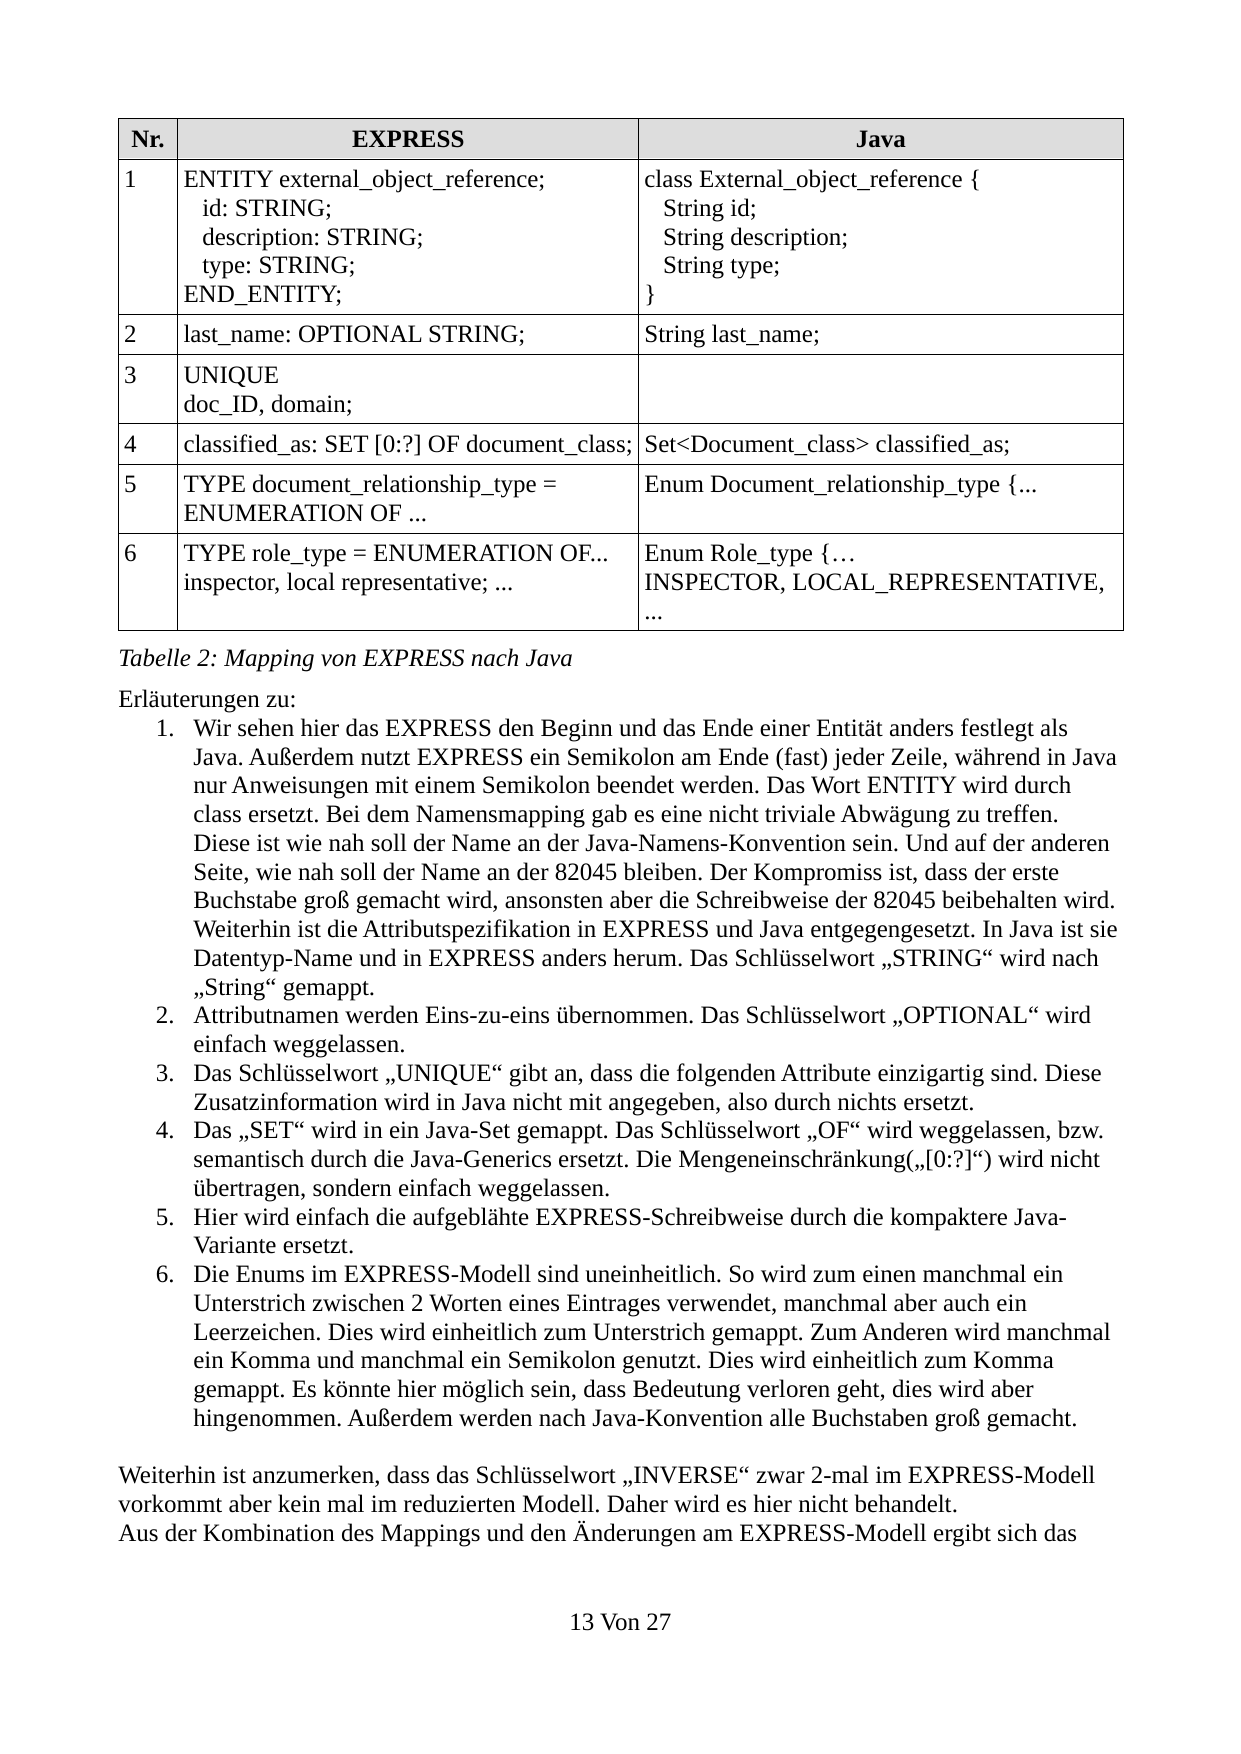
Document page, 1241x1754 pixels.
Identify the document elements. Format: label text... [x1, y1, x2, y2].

list Das Schlüsselwort „UNIQUE“ gibt an, dass die folgenden Attribute einzigartig sind. Diese Zusatzinformation wird in Java nicht mit angegeben, also durch nichts ersetzt. [156, 1058, 1122, 1115]
list Hier wird einfach die aufgeblähte EXPRESS-Schreibweise durch die kompaktere Java-Variante ersetzt. [156, 1202, 1122, 1259]
table_cell UNIQUE doc_ID, domain; [178, 355, 638, 423]
table_cell ENTITY external_object_reference; id: STRING; description: STRING; type: STRING; END_ENTITY; [178, 160, 638, 314]
table_cell 4 [119, 424, 177, 463]
list Das „SET“ wird in ein Java-Set gemappt. Das Schlüsselwort „OF“ wird weggelassen, bzw. semantisch durch die Java-Generics ersetzt. Die Mengeneinschränkung(„[0:?]“) wird nicht übertragen, sondern einfach weggelassen. [156, 1115, 1122, 1202]
table_cell class External_object_reference { String id; String description; String type; } [639, 160, 1123, 314]
text Weiterhin ist anzumerken, dass das Schlüsselwort „INVERSE“ zwar 2-mal im EXPRESS-Modell vorkommt aber kein mal im reduzierten Modell. Daher wird es hier nicht behandelt. [118, 1460, 1122, 1518]
table_cell TYPE document_relationship_type = ENUMERATION OF ... [178, 465, 638, 532]
table_cell 6 [119, 534, 177, 630]
table_cell last_name: OPTIONAL STRING; [178, 315, 638, 354]
table_header Java [639, 119, 1123, 158]
table_cell String last_name; [639, 315, 1123, 354]
list Die Enums im EXPRESS-Modell sind uneinheitlich. So wird zum einen manchmal ein Unterstrich zwischen 2 Worten eines Eintrages verwendet, manchmal aber auch ein Leerzeichen. Dies wird einheitlich zum Unterstrich gemappt. Zum Anderen wird manchmal ein Komma und manchmal ein Semikolon genutzt. Dies wird einheitlich zum Komma gemappt. Es könnte hier möglich sein, dass Bedeutung verloren geht, dies wird aber hingenommen. Außerdem werden nach Java-Konvention alle Buchstaben groß gemacht. [156, 1259, 1122, 1432]
table_cell TYPE role_type = ENUMERATION OF... inspector, local representative; ... [178, 534, 638, 630]
text Erläuterungen zu: [118, 684, 1122, 713]
text Aus der Kombination des Mappings und den Änderungen am EXPRESS-Modell ergibt sich das [118, 1518, 1122, 1547]
table_cell [639, 355, 1123, 423]
table_header Nr. [119, 119, 177, 158]
table_cell Enum Role_type {… INSPECTOR, LOCAL_REPRESENTATIVE, ... [639, 534, 1123, 630]
text Tabelle 2: Mapping von EXPRESS nach Java [118, 643, 1122, 672]
list Attributnamen werden Eins-zu-eins übernommen. Das Schlüsselwort „OPTIONAL“ wird einfach weggelassen. [156, 1000, 1122, 1058]
table_cell Set<Document_class> classified_as; [639, 424, 1123, 463]
table_header EXPRESS [178, 119, 638, 158]
table_cell classified_as: SET [0:?] OF document_class; [178, 424, 638, 463]
table_cell 2 [119, 315, 177, 354]
table_cell Enum Document_relationship_type {... [639, 465, 1123, 532]
table_cell 5 [119, 465, 177, 532]
table_cell 1 [119, 160, 177, 314]
table_cell 3 [119, 355, 177, 423]
list Wir sehen hier das EXPRESS den Beginn und das Ende einer Entität anders festlegt als Java. Außerdem nutzt EXPRESS ein Semikolon am Ende (fast) jeder Zeile, während in Java nur Anweisungen mit einem Semikolon beendet werden. Das Wort ENTITY wird durch class ersetzt. Bei dem Namensmapping gab es eine nicht triviale Abwägung zu treffen. Diese ist wie nah soll der Name an der Java-Namens-Konvention sein. Und auf der anderen Seite, wie nah soll der Name an der 82045 bleiben. Der Kompromiss ist, dass der erste Buchstabe groß gemacht wird, ansonsten aber die Schreibweise der 82045 beibehalten wird. Weiterhin ist die Attributspezifikation in EXPRESS und Java entgegengesetzt. In Java ist sie Datentyp-Name und in EXPRESS anders herum. Das Schlüsselwort „STRING“ wird nach „String“ gemappt. [156, 713, 1122, 1000]
